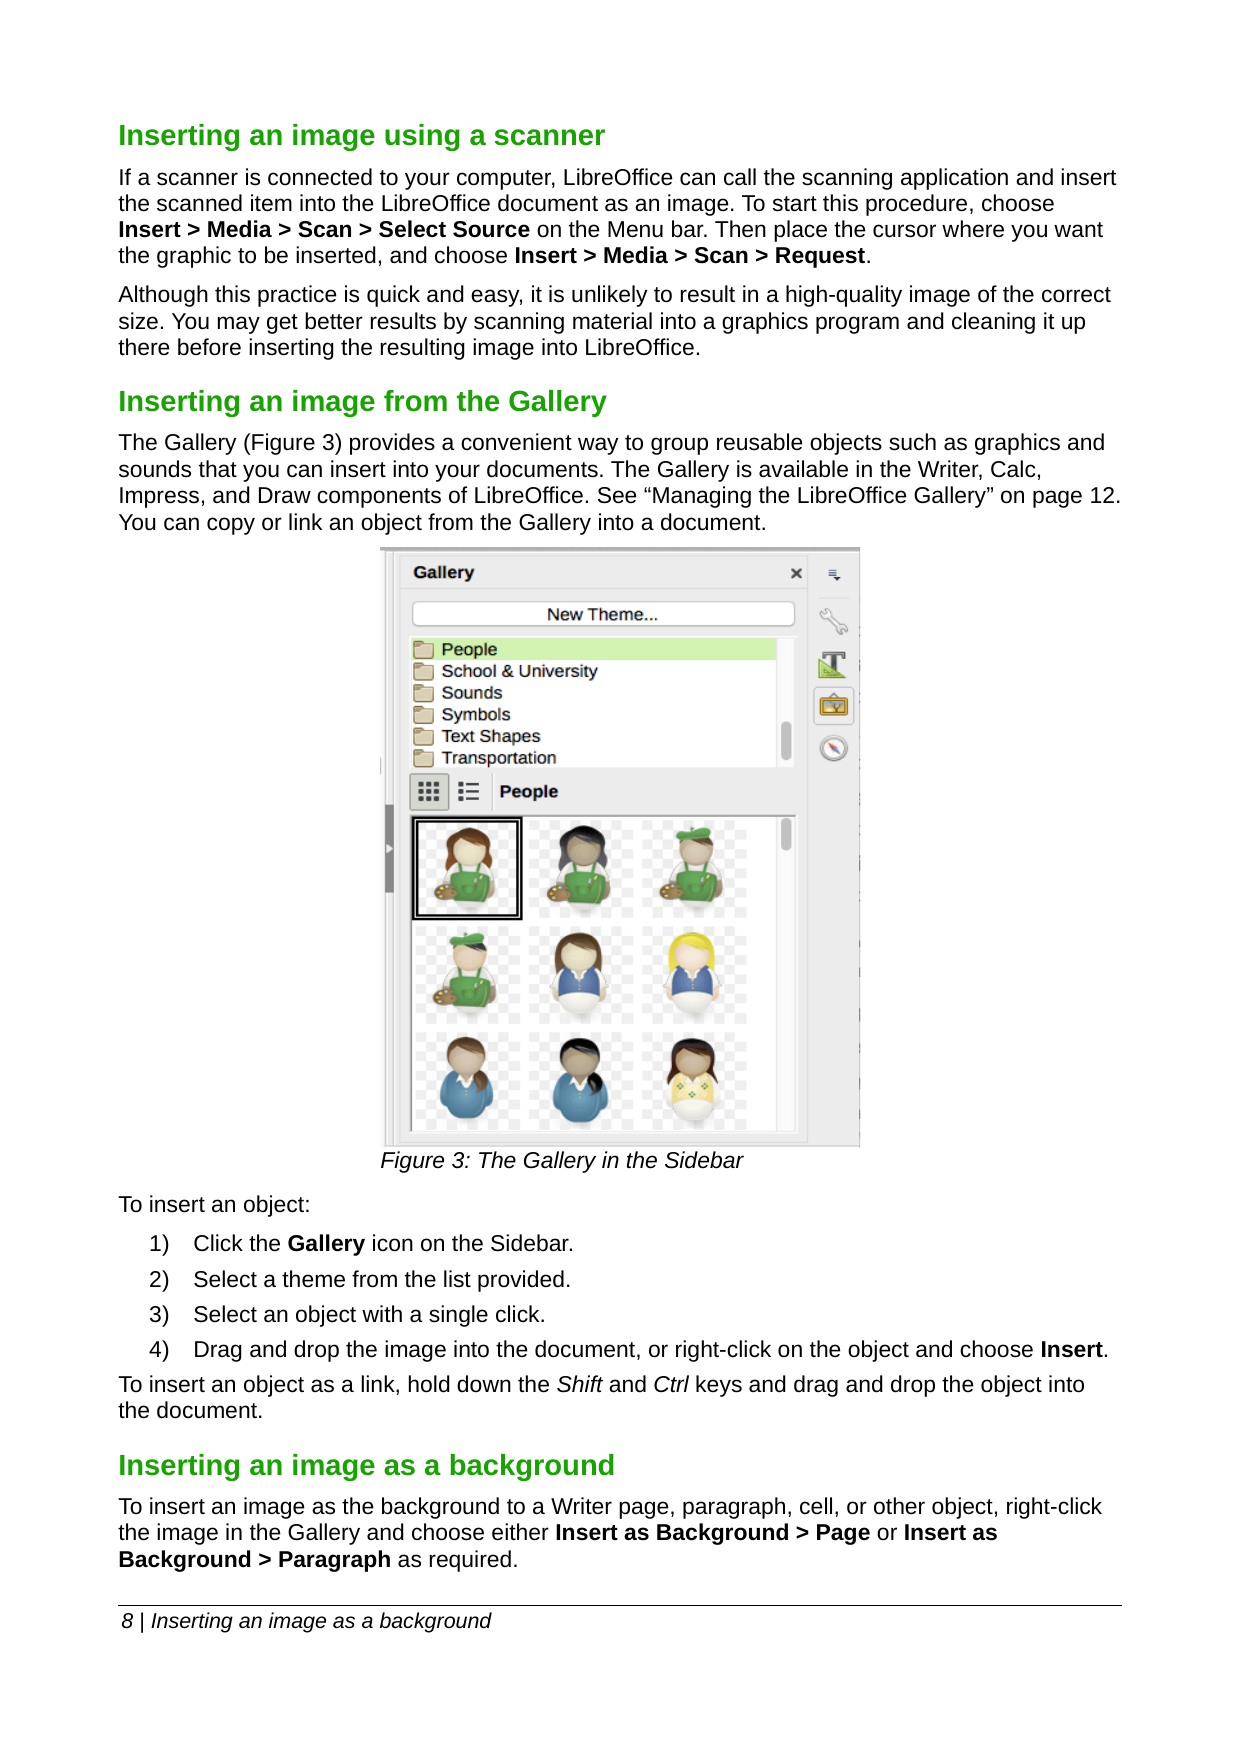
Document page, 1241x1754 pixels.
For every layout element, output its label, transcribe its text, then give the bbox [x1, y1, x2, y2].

text If a scanner is connected to your computer, LibreOffice can call the scanning application and insert the scanned item into the LibreOffice document as an image. To start this procedure, choose Insert > Media > Scan > Select Source on the Menu bar. Then place the cursor where you want the graphic to be inserted, and choose Insert > Media > Scan > Request. [118, 163, 1122, 269]
list To insert an object as a link, hold down the Shift and Ctrl keys and drag and drop the object into the document. [118, 1371, 1122, 1424]
text Although this practice is quick and easy, it is unlikely to result in a high-quality image of the correct size. You may get better results by scanning material into a graphics program and cleaning it up there before inserting the resulting image into LibreOffice. [118, 281, 1122, 360]
list Click the Gallery icon on the Sidebar. [169, 1230, 1122, 1257]
subtitle Inserting an image using a scanner [118, 118, 1122, 152]
list Drag and drop the image into the document, or right-click on the object and choose Insert. [169, 1336, 1122, 1362]
text Figure 3: The Gallery in the Sidebar [380, 1148, 860, 1174]
subtitle Inserting an image from the Gallery [118, 384, 1122, 418]
list Select a theme from the list provided. [169, 1266, 1122, 1292]
subtitle Inserting an image as a background [118, 1447, 1122, 1481]
list To insert an object: [118, 1191, 1122, 1218]
picture [380, 547, 861, 1148]
list Select an object with a single click. [169, 1301, 1122, 1327]
text To insert an image as the background to a Writer page, paragraph, cell, or other object, right-click the image in the Gallery and choose either Insert as Background > Page or Insert as Background > Paragraph as required. [118, 1493, 1122, 1572]
text The Gallery (Figure 3) provides a convenient way to group reusable objects such as graphics and sounds that you can insert into your documents. The Gallery is available in the Writer, Calc, Impress, and Draw components of LibreOffice. See “Managing the LibreOffice Gallery” on page 12. You can copy or link an object from the Gallery into a document. [118, 429, 1122, 535]
